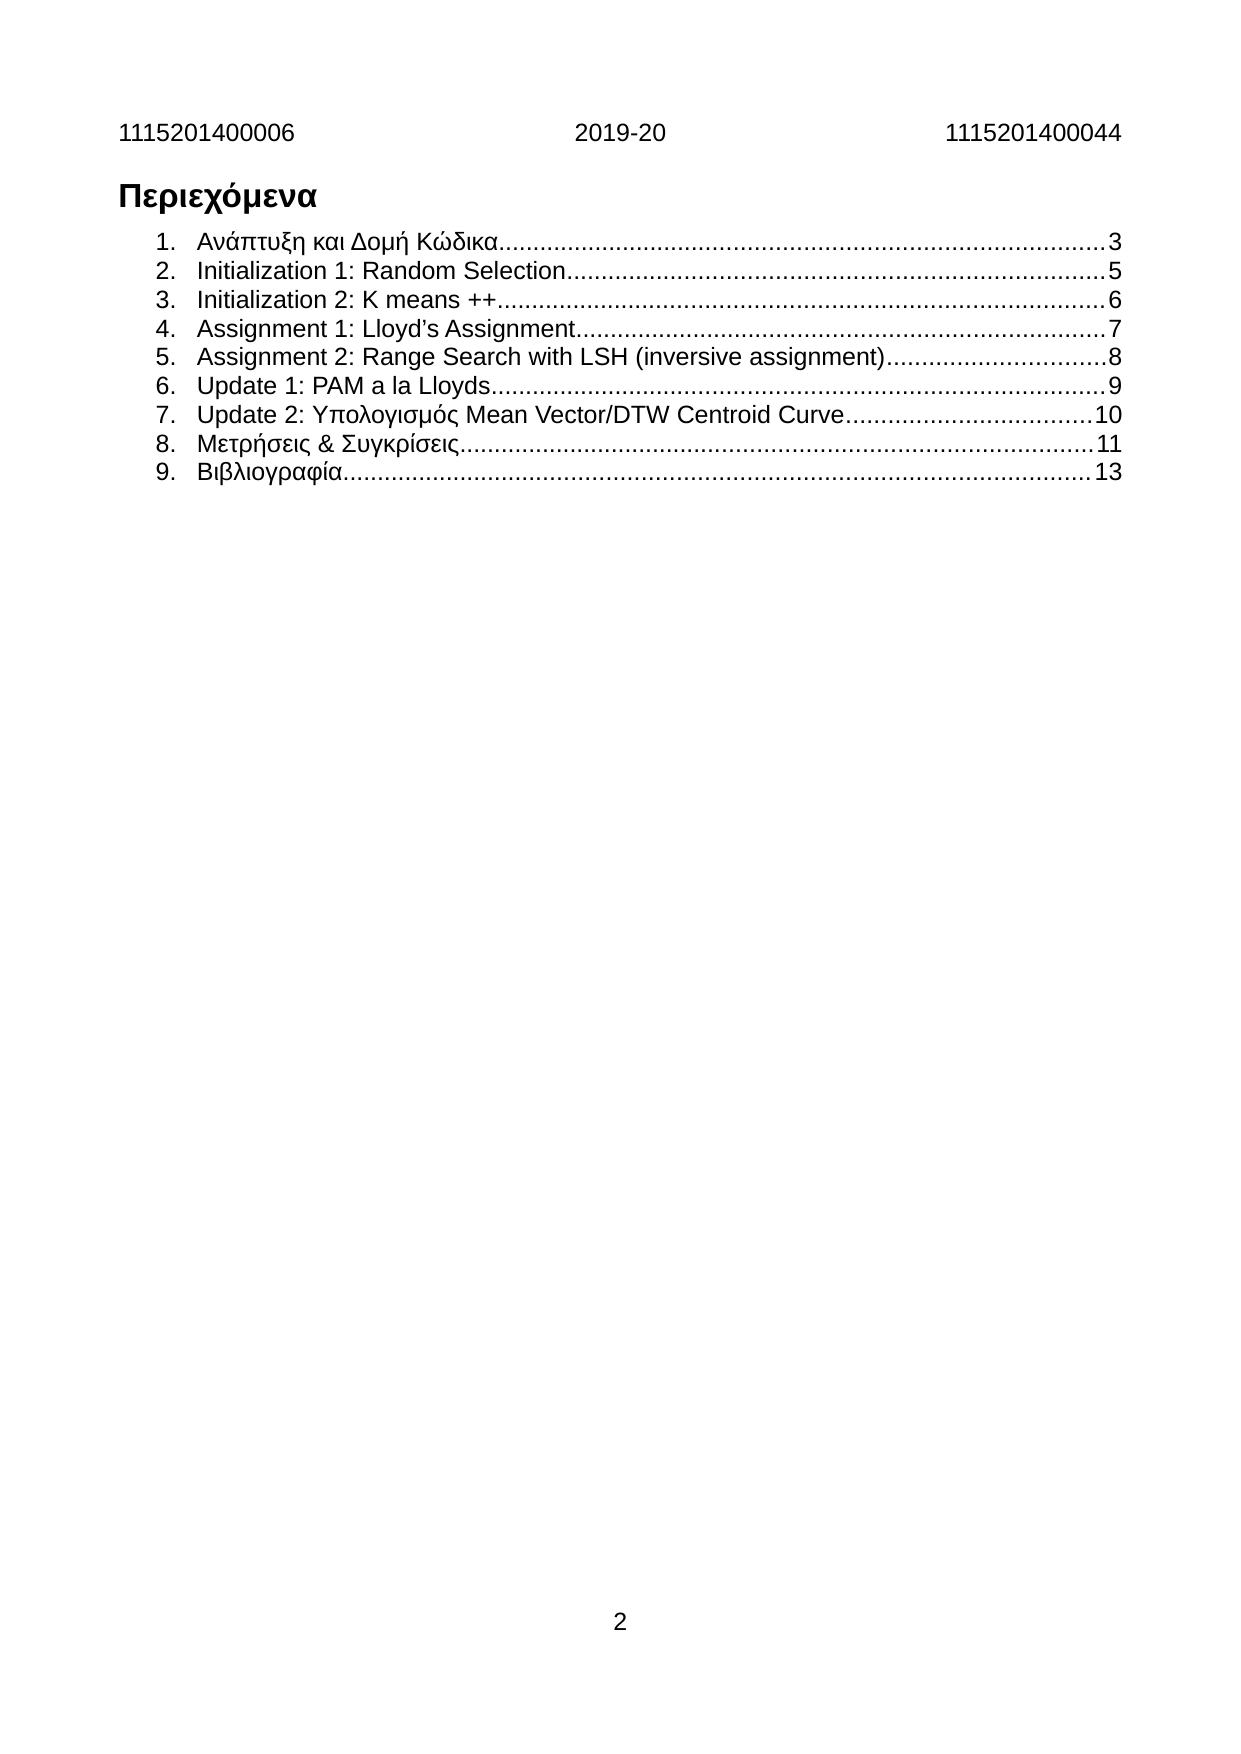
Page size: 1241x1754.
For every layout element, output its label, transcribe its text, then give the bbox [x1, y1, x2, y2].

list Μετρήσεις & Συγκρίσεις 11 [155, 428, 1122, 457]
list Initialization 2: K means ++ 6 [155, 285, 1122, 313]
list Update 1: PAM a la Lloyds 9 [155, 371, 1122, 400]
list Βιβλιογραφία 13 [155, 457, 1122, 486]
list Assignment 1: Lloyd’s Assignment 7 [155, 313, 1122, 342]
subtitle Περιεχόμενα [118, 176, 1122, 215]
list Update 2: Υπολογισμός Mean Vector/DTW Centroid Curve 10 [155, 400, 1122, 428]
list Initialization 1: Random Selection 5 [155, 256, 1122, 285]
list Ανάπτυξη και Δομή Κώδικα 3 [155, 227, 1122, 256]
list Assignment 2: Range Search with LSH (inversive assignment) 8 [155, 342, 1122, 371]
